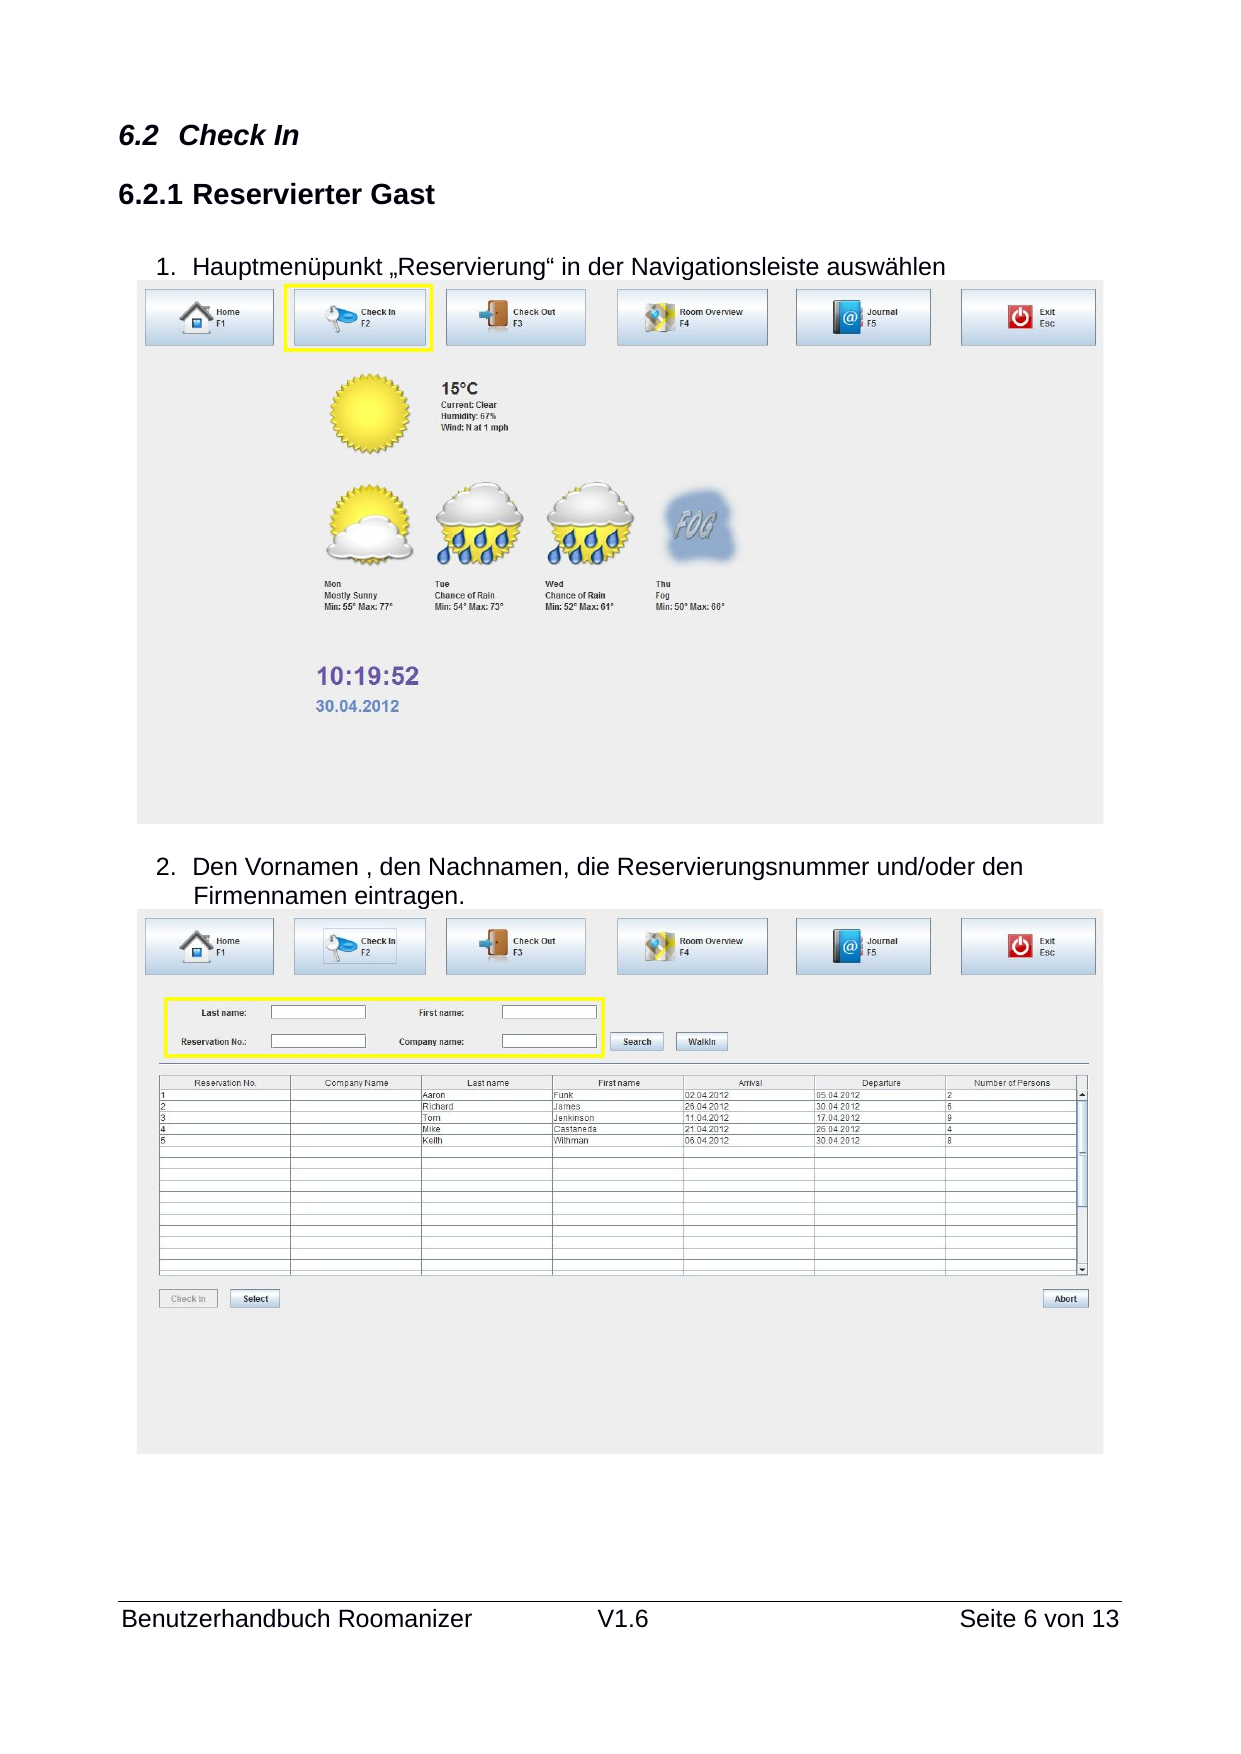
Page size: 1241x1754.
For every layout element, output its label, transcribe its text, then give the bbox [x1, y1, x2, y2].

subtitle 6.2.1 Reservierter Gast [118, 177, 1122, 210]
picture [136, 909, 1104, 1454]
list Hauptmenüpunkt „Reservierung“ in der Navigationsleiste auswählen [156, 251, 1122, 280]
subtitle 6.2 Check In [118, 118, 1122, 152]
picture [136, 280, 1104, 824]
list Den Vornamen , den Nachnamen, die Reservierungsnummer und/oder den Firmennamen eintragen. [156, 852, 1122, 910]
